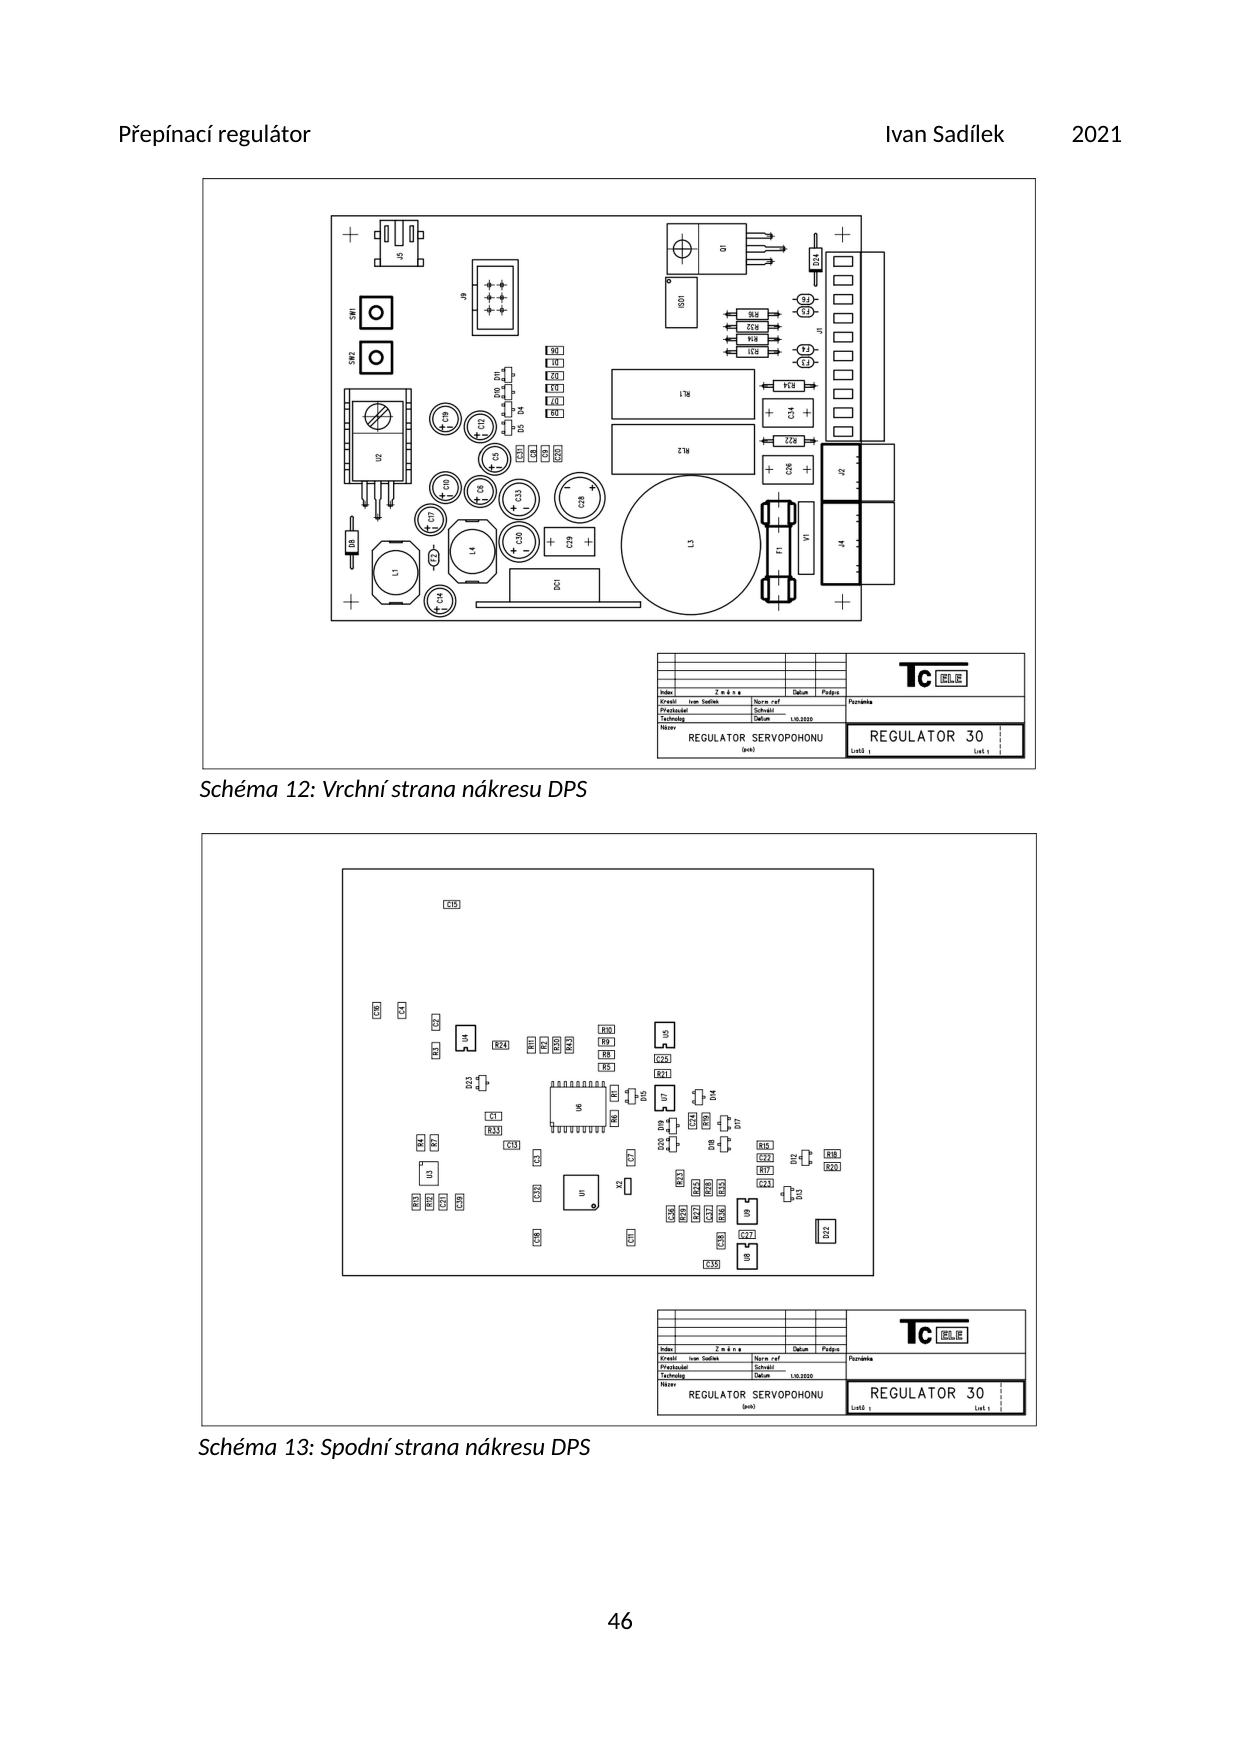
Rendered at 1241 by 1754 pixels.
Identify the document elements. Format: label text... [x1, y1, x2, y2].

picture [198, 833, 1043, 1431]
picture [199, 178, 1042, 774]
text Schéma 12: Vrchní strana nákresu DPS [199, 774, 1041, 804]
text Schéma 13: Spodní strana nákresu DPS [198, 1431, 1042, 1461]
